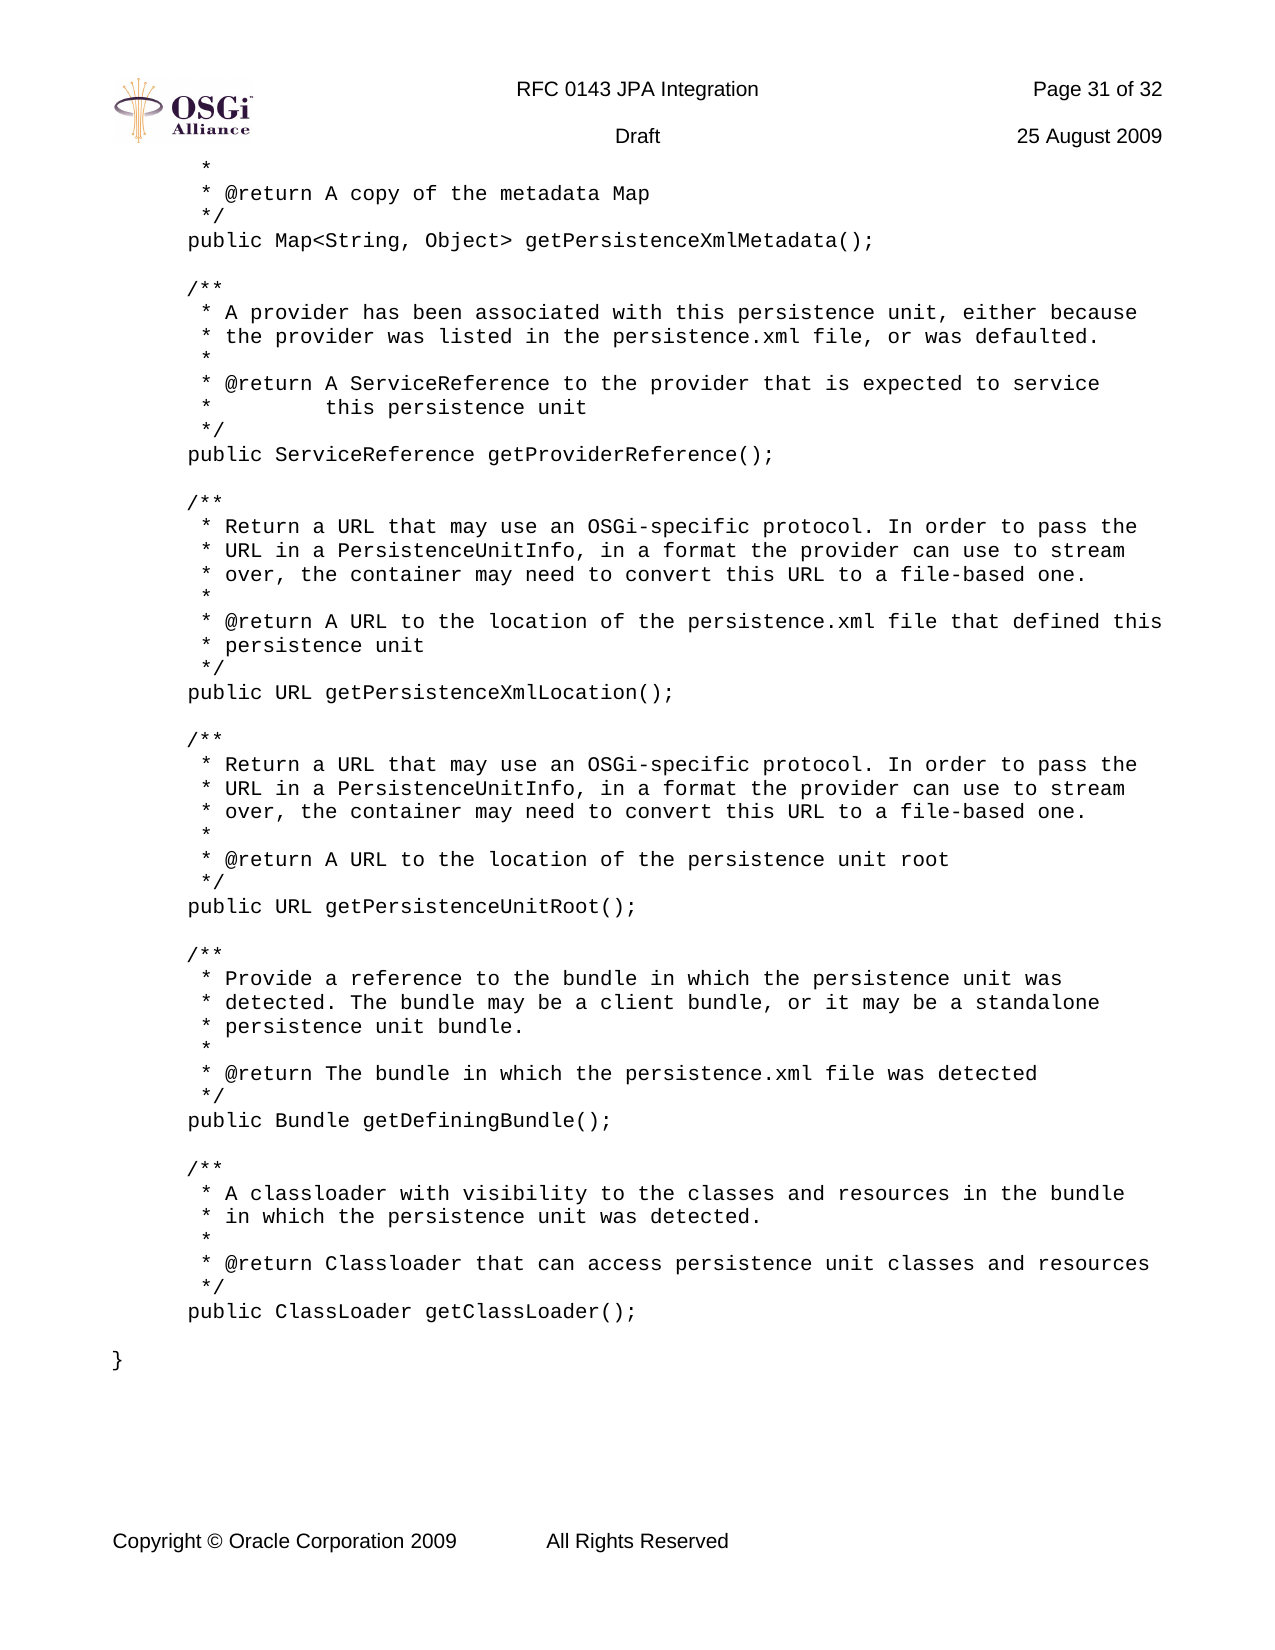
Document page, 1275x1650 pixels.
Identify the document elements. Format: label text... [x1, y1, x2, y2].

text /** * A provider has been associated with this persistence unit, either because * the provider was listed in the persistence.xml file, or was defaulted. * * @return A ServiceReference to the provider that is expected to service * this persistence unit */ public ServiceReference getProviderReference(); [186, 278, 1162, 468]
text /** * A classloader with visibility to the classes and resources in the bundle * in which the persistence unit was detected. * * @return Classloader that can access persistence unit classes and resources */ public ClassLoader getClassLoader(); [186, 1159, 1162, 1324]
text } [111, 1349, 1162, 1373]
text /** * Return a URL that may use an OSGi-specific protocol. In order to pass the * URL in a PersistenceUnitInfo, in a format the provider can use to stream * over, the container may need to convert this URL to a file-based one. * * @return A URL to the location of the persistence unit root */ public URL getPersistenceUnitRoot(); [186, 731, 1162, 920]
text /** * Return a URL that may use an OSGi-specific protocol. In order to pass the * URL in a PersistenceUnitInfo, in a format the provider can use to stream * over, the container may need to convert this URL to a file-based one. * * @return A URL to the location of the persistence.xml file that defined this * persistence unit */ public URL getPersistenceXmlLocation(); [186, 493, 1162, 706]
text * * @return A copy of the metadata Map */ public Map<String, Object> getPersistenceXmlMetadata(); [186, 159, 1162, 253]
picture [114, 78, 254, 143]
text /** * Provide a reference to the bundle in which the persistence unit was * detected. The bundle may be a client bundle, or it may be a standalone * persistence unit bundle. * * @return The bundle in which the persistence.xml file was detected */ public Bundle getDefiningBundle(); [186, 945, 1162, 1134]
